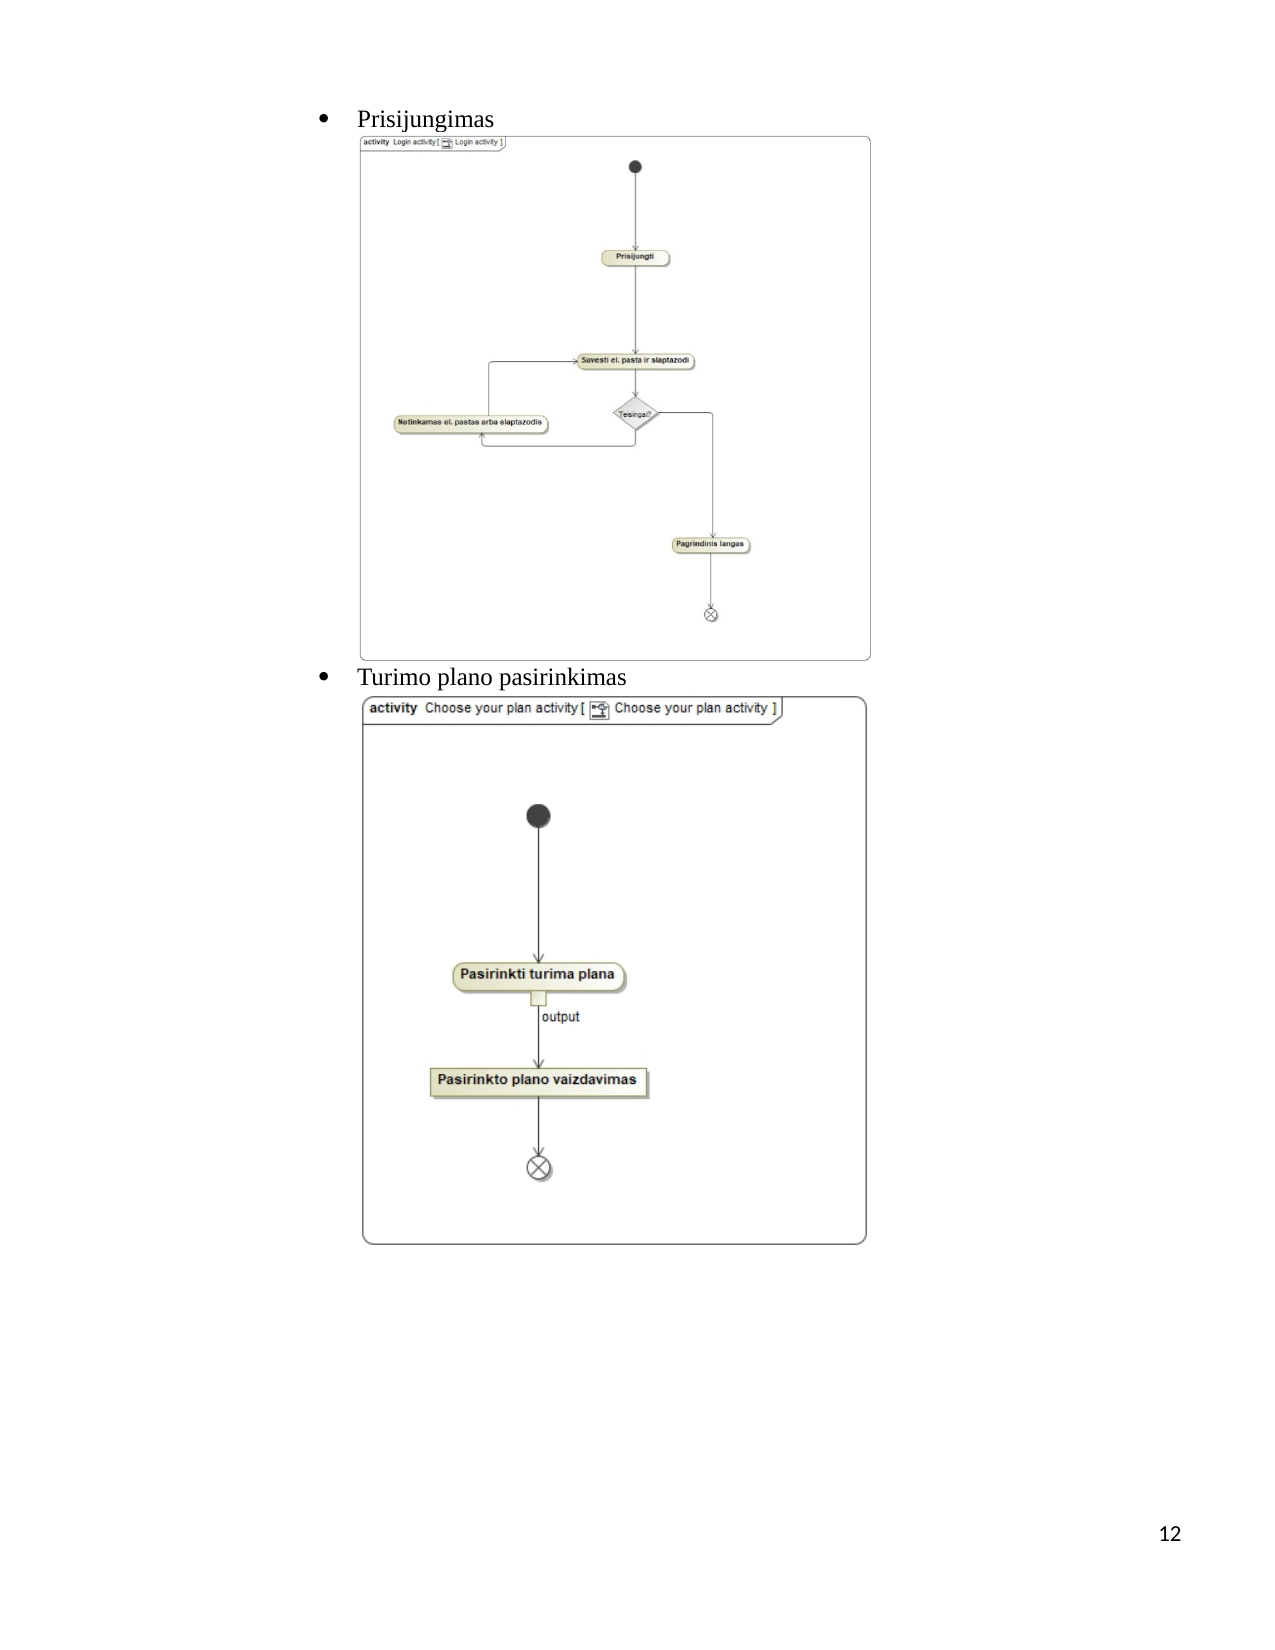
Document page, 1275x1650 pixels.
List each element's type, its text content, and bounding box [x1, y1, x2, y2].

list Turimo plano pasirinkimas [319, 662, 1181, 691]
list Prisijungimas [319, 104, 1181, 132]
